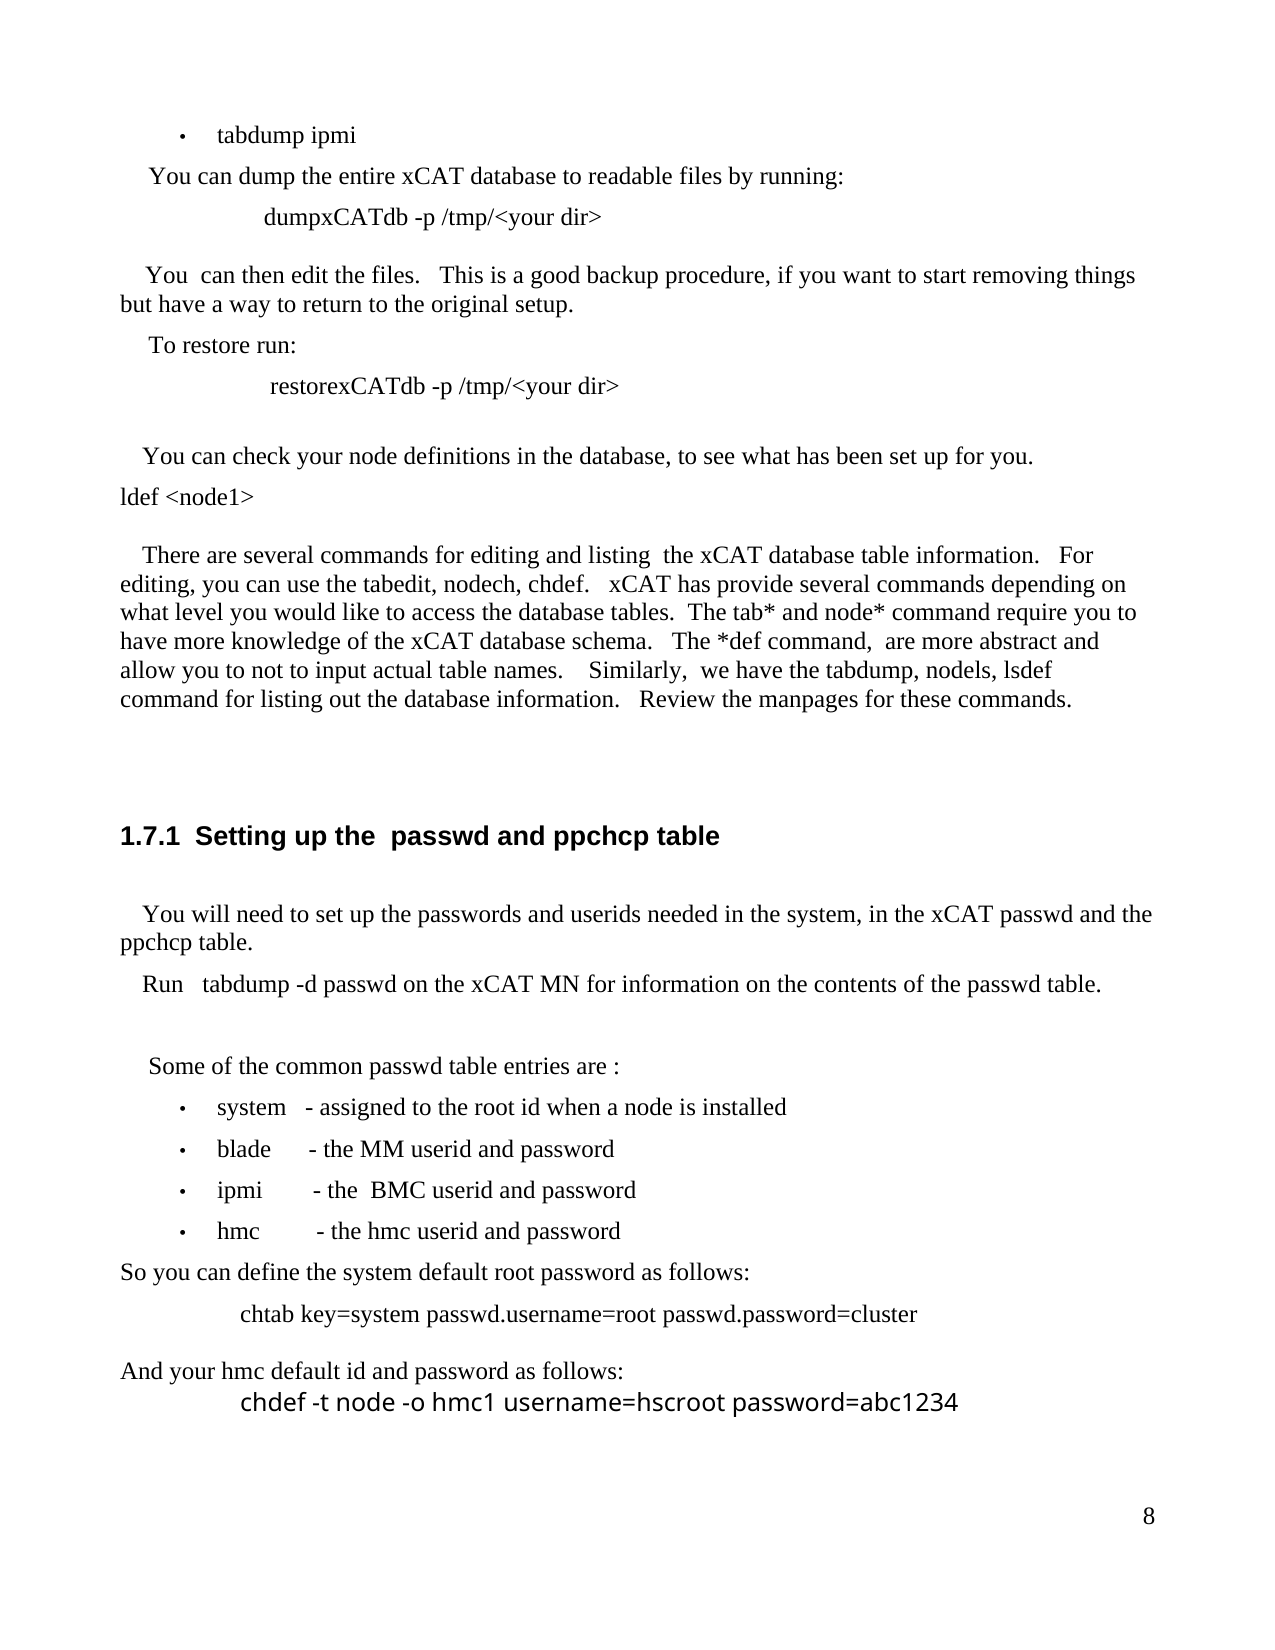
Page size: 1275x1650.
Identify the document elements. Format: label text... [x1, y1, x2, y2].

list blade - the MM userid and password [157, 1134, 1155, 1162]
list tabdump ipmi [157, 120, 1155, 149]
list system - assigned to the root id when a node is installed [157, 1092, 1155, 1121]
text chtab key=system passwd.username=root passwd.password=cluster [120, 1299, 1155, 1327]
text chdef -t node -o hmc1 username=hscroot password=abc1234 [120, 1385, 1155, 1419]
list hmc - the hmc userid and password [157, 1216, 1155, 1245]
text You will need to set up the passwords and userids needed in the system, in the xCAT passwd and the ppchcp table. [120, 899, 1155, 956]
text restorexCATdb -p /tmp/<your dir> [120, 371, 1155, 400]
text dumpxCATdb -p /tmp/<your dir> [120, 202, 1155, 231]
text Some of the common passwd table entries are : [120, 1051, 1155, 1080]
text ldef <node1> [120, 482, 1155, 511]
text And your hmc default id and password as follows: [120, 1356, 1155, 1385]
text There are several commands for editing and listing the xCAT database table information. For editing, you can use the tabedit, nodech, chdef. xCAT has provide several commands depending on what level you would like to access the database tables. The tab* and node* command require you to have more knowledge of the xCAT database schema. The *def command, are more abstract and allow you to not to input actual table names. Similarly, we have the tabdump, nodels, lsdef command for listing out the database information. Review the manpages for these commands. [120, 540, 1155, 712]
text To restore run: [120, 330, 1155, 359]
text Run tabdump -d passwd on the xCAT MN for information on the contents of the passwd table. [120, 969, 1155, 997]
text So you can define the system default root password as follows: [120, 1257, 1155, 1286]
text You can dump the entire xCAT database to readable files by running: [120, 161, 1155, 190]
text You can then edit the files. This is a good backup procedure, if you want to start removing things but have a way to return to the original setup. [120, 260, 1155, 317]
list ipmi - the BMC userid and password [157, 1175, 1155, 1204]
subtitle Setting up the passwd and ppchcp table [120, 820, 1155, 851]
text You can check your node definitions in the database, to see what has been set up for you. [120, 441, 1155, 470]
